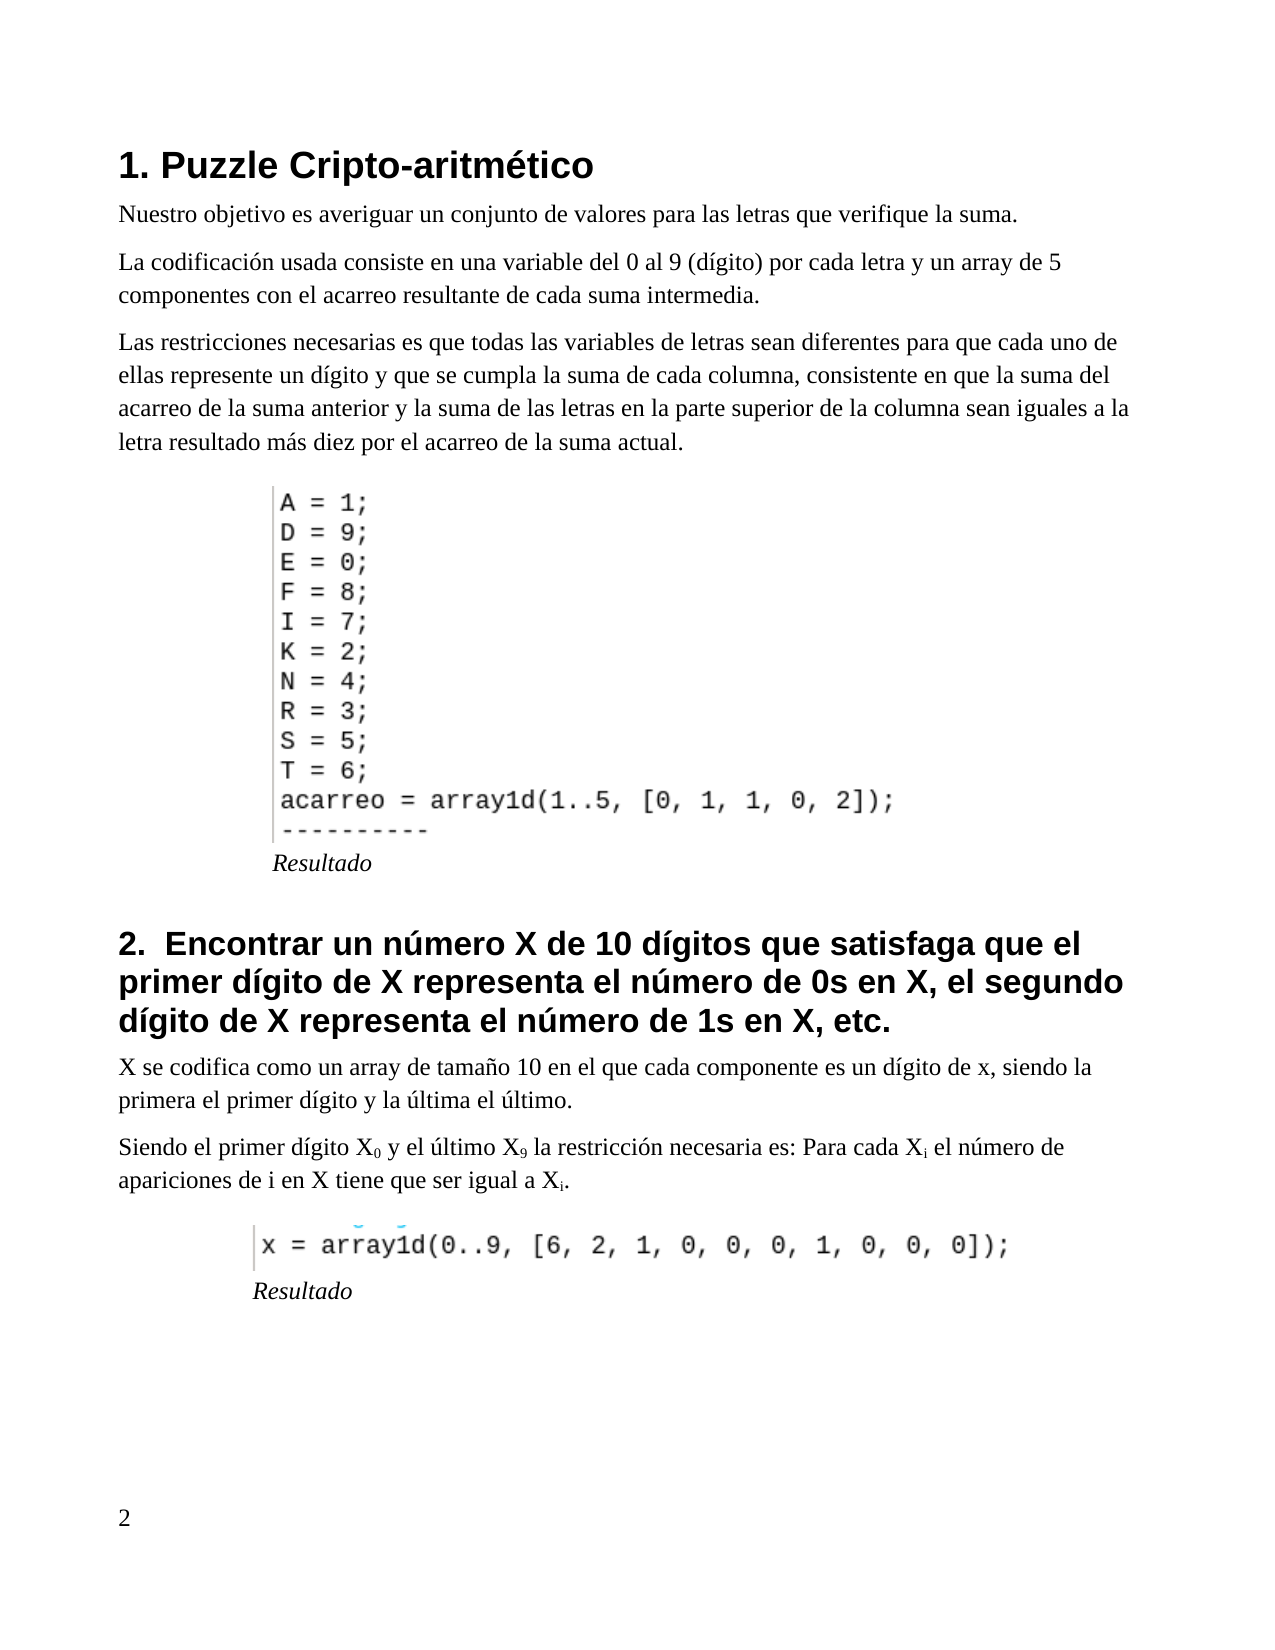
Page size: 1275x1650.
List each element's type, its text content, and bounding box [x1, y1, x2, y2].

subtitle 1. Puzzle Cripto-aritmético [118, 143, 1157, 187]
text Resultado [252, 1271, 1023, 1305]
text Nuestro objetivo es averiguar un conjunto de valores para las letras que verifique la suma. [118, 199, 1157, 228]
text Resultado [272, 843, 1003, 877]
text Siendo el primer dígito X0 y el último X9 la restricción necesaria es: Para cada Xi el número de apariciones de i en X tiene que ser igual a Xi. [118, 1132, 1157, 1194]
text La codificación usada consiste en una variable del 0 al 9 (dígito) por cada letra y un array de 5 componentes con el acarreo resultante de cada suma intermedia. [118, 247, 1157, 309]
picture [252, 1225, 1023, 1271]
text Las restricciones necesarias es que todas las variables de letras sean diferentes para que cada uno de ellas represente un dígito y que se cumpla la suma de cada columna, consistente en que la suma del acarreo de la suma anterior y la suma de las letras en la parte superior de la columna sean iguales a la letra resultado más diez por el acarreo de la suma actual. [118, 327, 1157, 455]
text X se codifica como un array de tamaño 10 en el que cada componente es un dígito de x, siendo la primera el primer dígito y la última el último. [118, 1052, 1157, 1114]
subtitle 2. Encontrar un número X de 10 dígitos que satisfaga que el primer dígito de X representa el número de 0s en X, el segundo dígito de X representa el número de 1s en X, etc. [118, 923, 1157, 1039]
picture [272, 486, 1004, 843]
